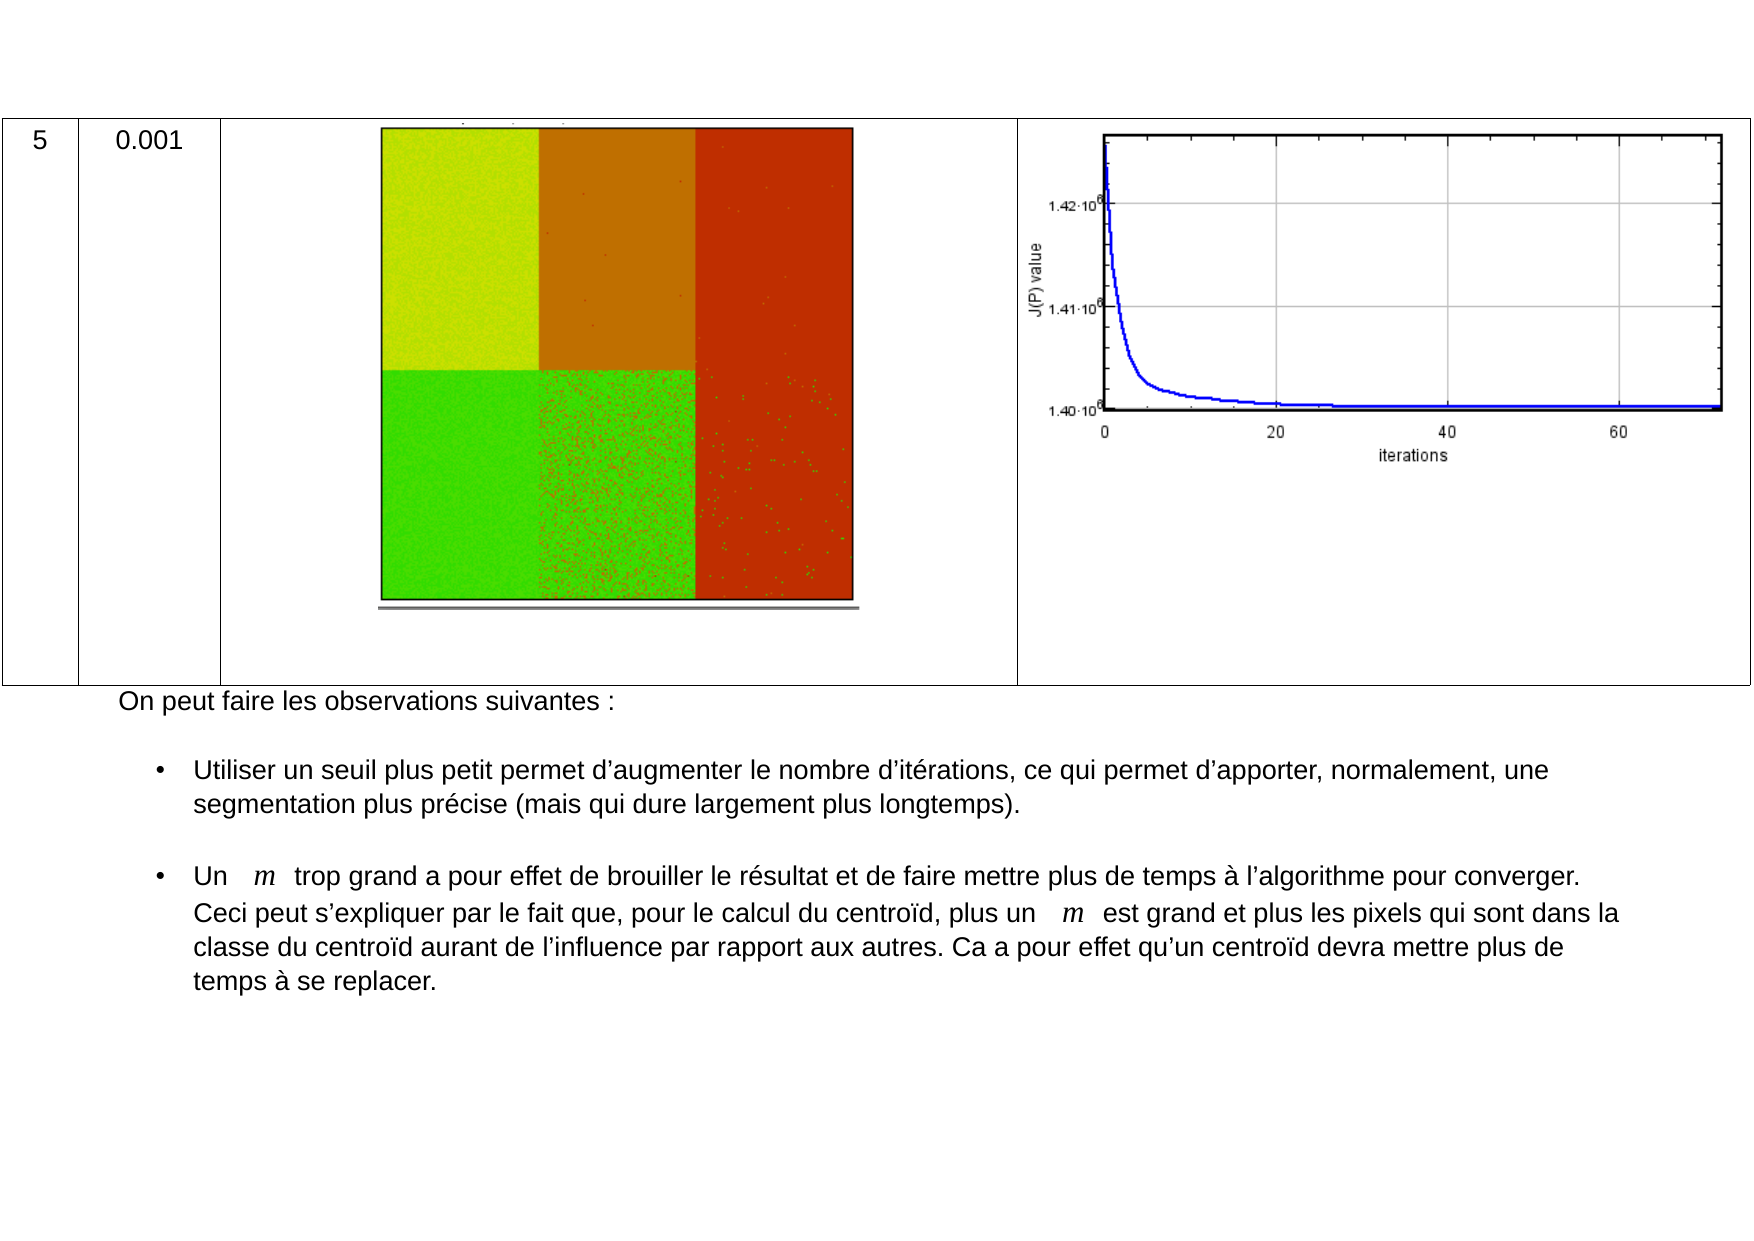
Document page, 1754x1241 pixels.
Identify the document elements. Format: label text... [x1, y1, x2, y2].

table_cell 0.001 [79, 119, 220, 685]
table_cell [1018, 119, 1750, 685]
picture [378, 123, 860, 610]
picture [1022, 123, 1745, 467]
list Utiliser un seuil plus petit permet d’augmenter le nombre d’itérations, ce qui permet d’apporter, normalement, une segmentation plus précise (mais qui dure largement plus longtemps). [156, 754, 1636, 819]
table_cell 5 [3, 119, 78, 685]
table_cell [221, 119, 1017, 685]
list Un trop grand a pour effet de brouiller le résultat et de faire mettre plus de temps à l’algorithme pour converger. Ceci peut s’expliquer par le fait que, pour le calcul du centroïd, plus un est grand et plus les pixels qui sont dans la classe du centroïd aurant de l’influence par rapport aux autres. Ca a pour effet qu’un centroïd devra mettre plus de temps à se replacer. [156, 857, 1636, 996]
text On peut faire les observations suivantes : [118, 686, 1636, 716]
